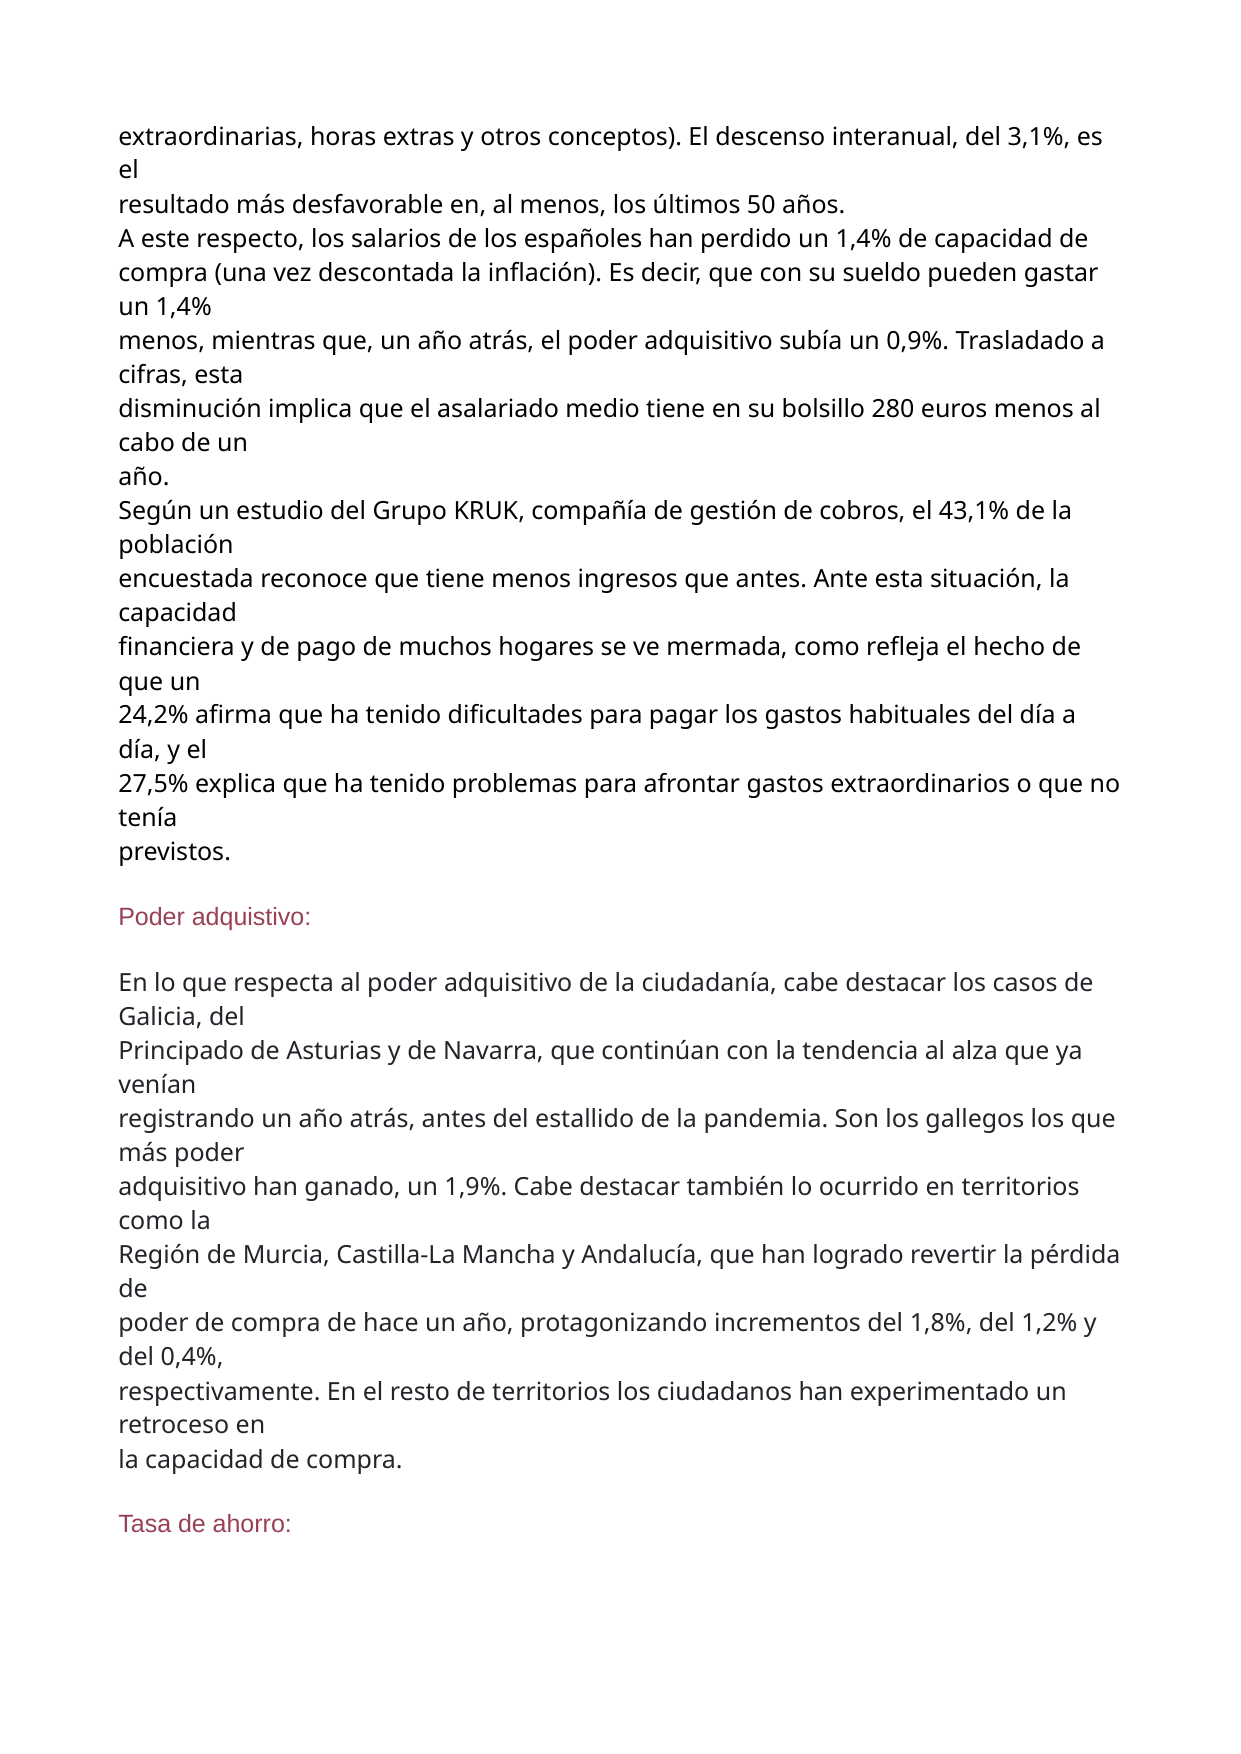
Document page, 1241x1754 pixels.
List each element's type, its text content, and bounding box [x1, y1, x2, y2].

text año. [118, 459, 1122, 493]
text Según un estudio del Grupo KRUK, compañía de gestión de cobros, el 43,1% de la población [118, 493, 1122, 561]
text 27,5% explica que ha tenido problemas para afrontar gastos extraordinarios o que no tenía [118, 765, 1122, 833]
text resultado más desfavorable en, al menos, los últimos 50 años. [118, 186, 1122, 220]
text En lo que respecta al poder adquisitivo de la ciudadanía, cabe destacar los casos de Galicia, del [118, 964, 1122, 1032]
text extraordinarias, horas extras y otros conceptos). El descenso interanual, del 3,1%, es el [118, 118, 1122, 186]
text adquisitivo han ganado, un 1,9%. Cabe destacar también lo ocurrido en territorios como la [118, 1169, 1122, 1237]
text encuestada reconoce que tiene menos ingresos que antes. Ante esta situación, la capacidad [118, 561, 1122, 629]
text Principado de Asturias y de Navarra, que continúan con la tendencia al alza que ya venían [118, 1032, 1122, 1101]
text 24,2% afirma que ha tenido dificultades para pagar los gastos habituales del día a día, y el [118, 697, 1122, 765]
text Región de Murcia, Castilla-La Mancha y Andalucía, que han logrado revertir la pérdida de [118, 1237, 1122, 1305]
text previstos. [118, 833, 1122, 867]
text compra (una vez descontada la inflación). Es decir, que con su sueldo pueden gastar un 1,4% [118, 254, 1122, 322]
text la capacidad de compra. [118, 1441, 1122, 1475]
text respectivamente. En el resto de territorios los ciudadanos han experimentado un retroceso en [118, 1373, 1122, 1441]
text Poder adquistivo: [118, 902, 1122, 930]
text A este respecto, los salarios de los españoles han perdido un 1,4% de capacidad de [118, 220, 1122, 254]
text Tasa de ahorro: [118, 1509, 1122, 1538]
text poder de compra de hace un año, protagonizando incrementos del 1,8%, del 1,2% y del 0,4%, [118, 1305, 1122, 1373]
text financiera y de pago de muchos hogares se ve mermada, como refleja el hecho de que un [118, 629, 1122, 697]
text registrando un año atrás, antes del estallido de la pandemia. Son los gallegos los que más poder [118, 1101, 1122, 1169]
text disminución implica que el asalariado medio tiene en su bolsillo 280 euros menos al cabo de un [118, 391, 1122, 459]
text menos, mientras que, un año atrás, el poder adquisitivo subía un 0,9%. Trasladado a cifras, esta [118, 322, 1122, 391]
